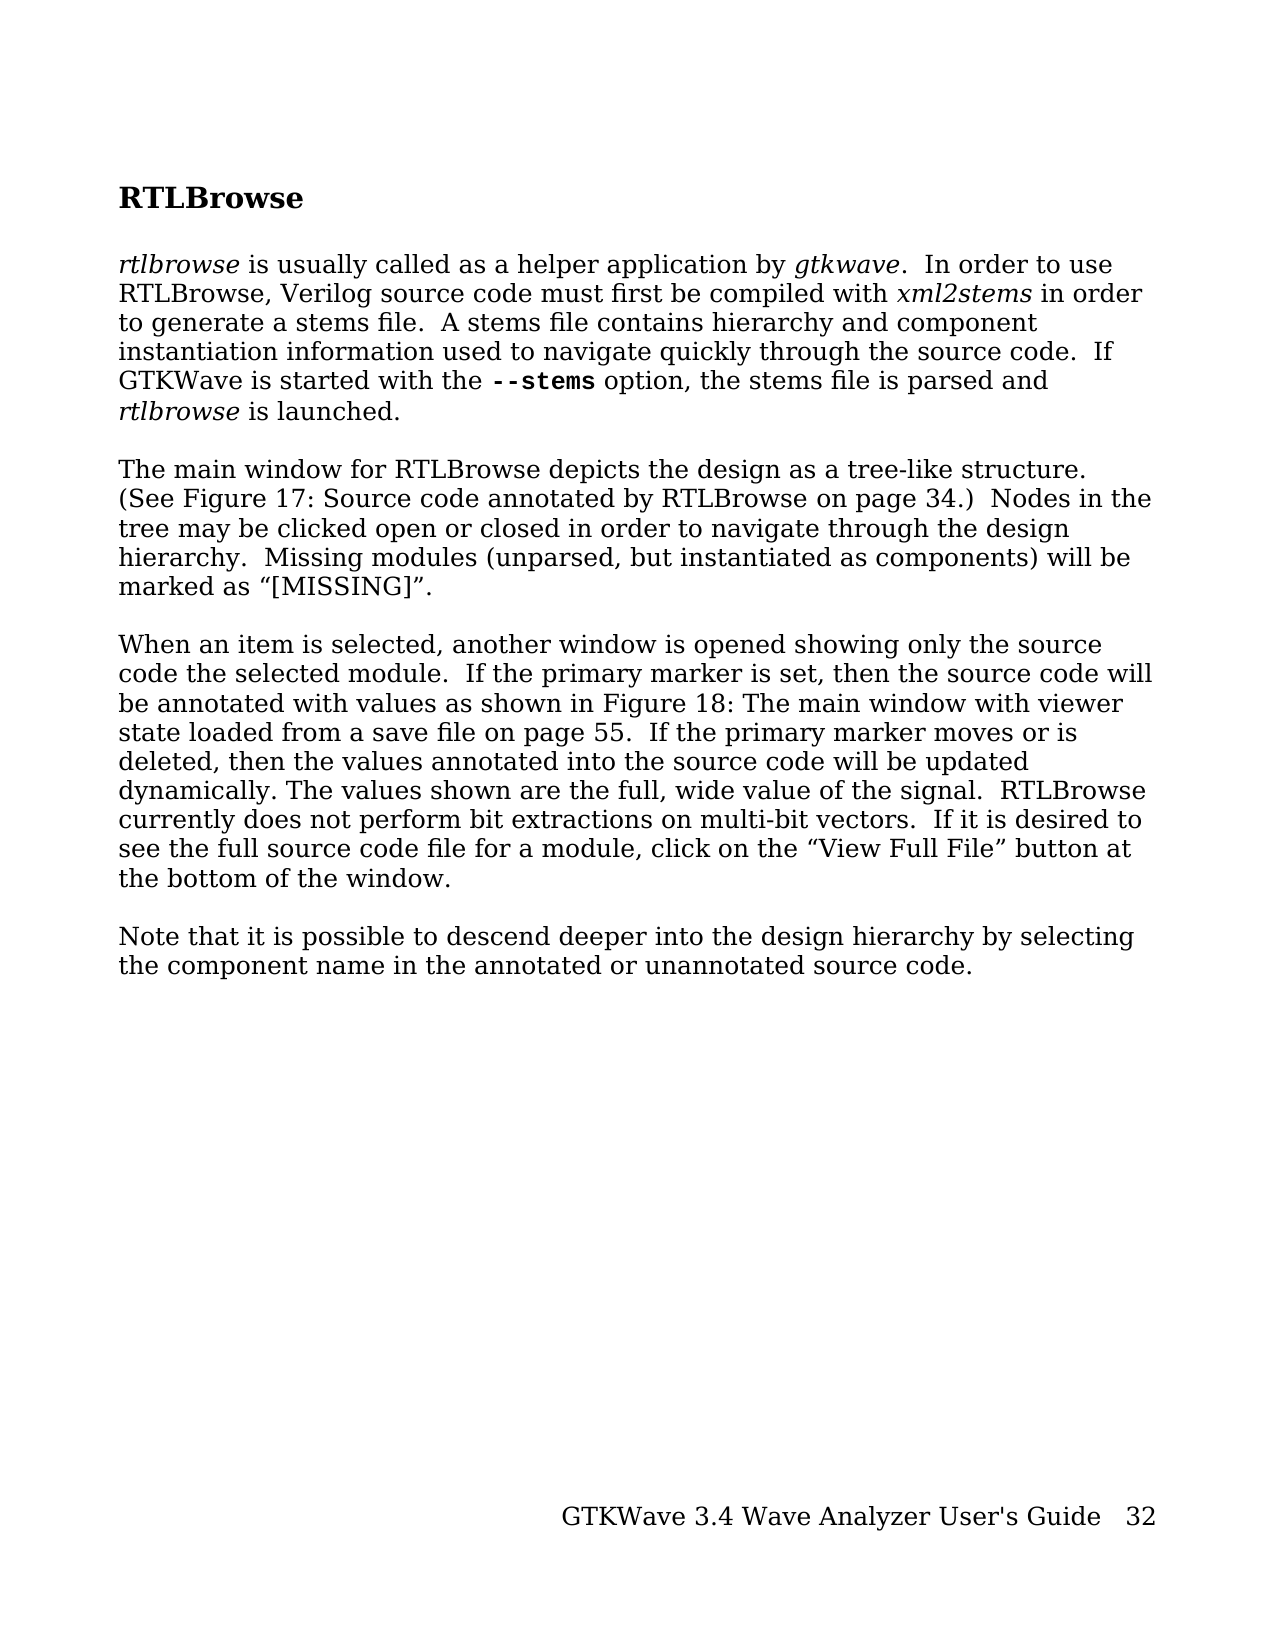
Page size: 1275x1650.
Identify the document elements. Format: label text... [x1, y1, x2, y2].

text The main window for RTLBrowse depicts the design as a tree-like structure. (See Figure 17: Source code annotated by RTLBrowse on page 34.) Nodes in the tree may be clicked open or closed in order to navigate through the design hierarchy. Missing modules (unparsed, but instantiated as components) will be marked as “[MISSING]”. [118, 456, 1157, 601]
text Note that it is possible to descend deeper into the design hierarchy by selecting the component name in the annotated or unannotated source code. [118, 922, 1157, 981]
subtitle RTLBrowse [118, 181, 1157, 216]
text When an item is selected, another window is opened showing only the source code the selected module. If the primary marker is set, then the source code will be annotated with values as shown in Figure 18: The main window with viewer state loaded from a save file on page 55. If the primary marker moves or is deleted, then the values annotated into the source code will be updated dynamically. The values shown are the full, wide value of the signal. RTLBrowse currently does not perform bit extractions on multi-bit vectors. If it is desired to see the full source code file for a module, click on the “View Full File” button at the bottom of the window. [118, 631, 1157, 893]
text rtlbrowse is usually called as a helper application by gtkwave. In order to use RTLBrowse, Verilog source code must first be compiled with xml2stems in order to generate a stems file. A stems file contains hierarchy and component instantiation information used to navigate quickly through the source code. If GTKWave is started with the --stems option, the stems file is parsed and rtlbrowse is launched. [118, 250, 1157, 426]
